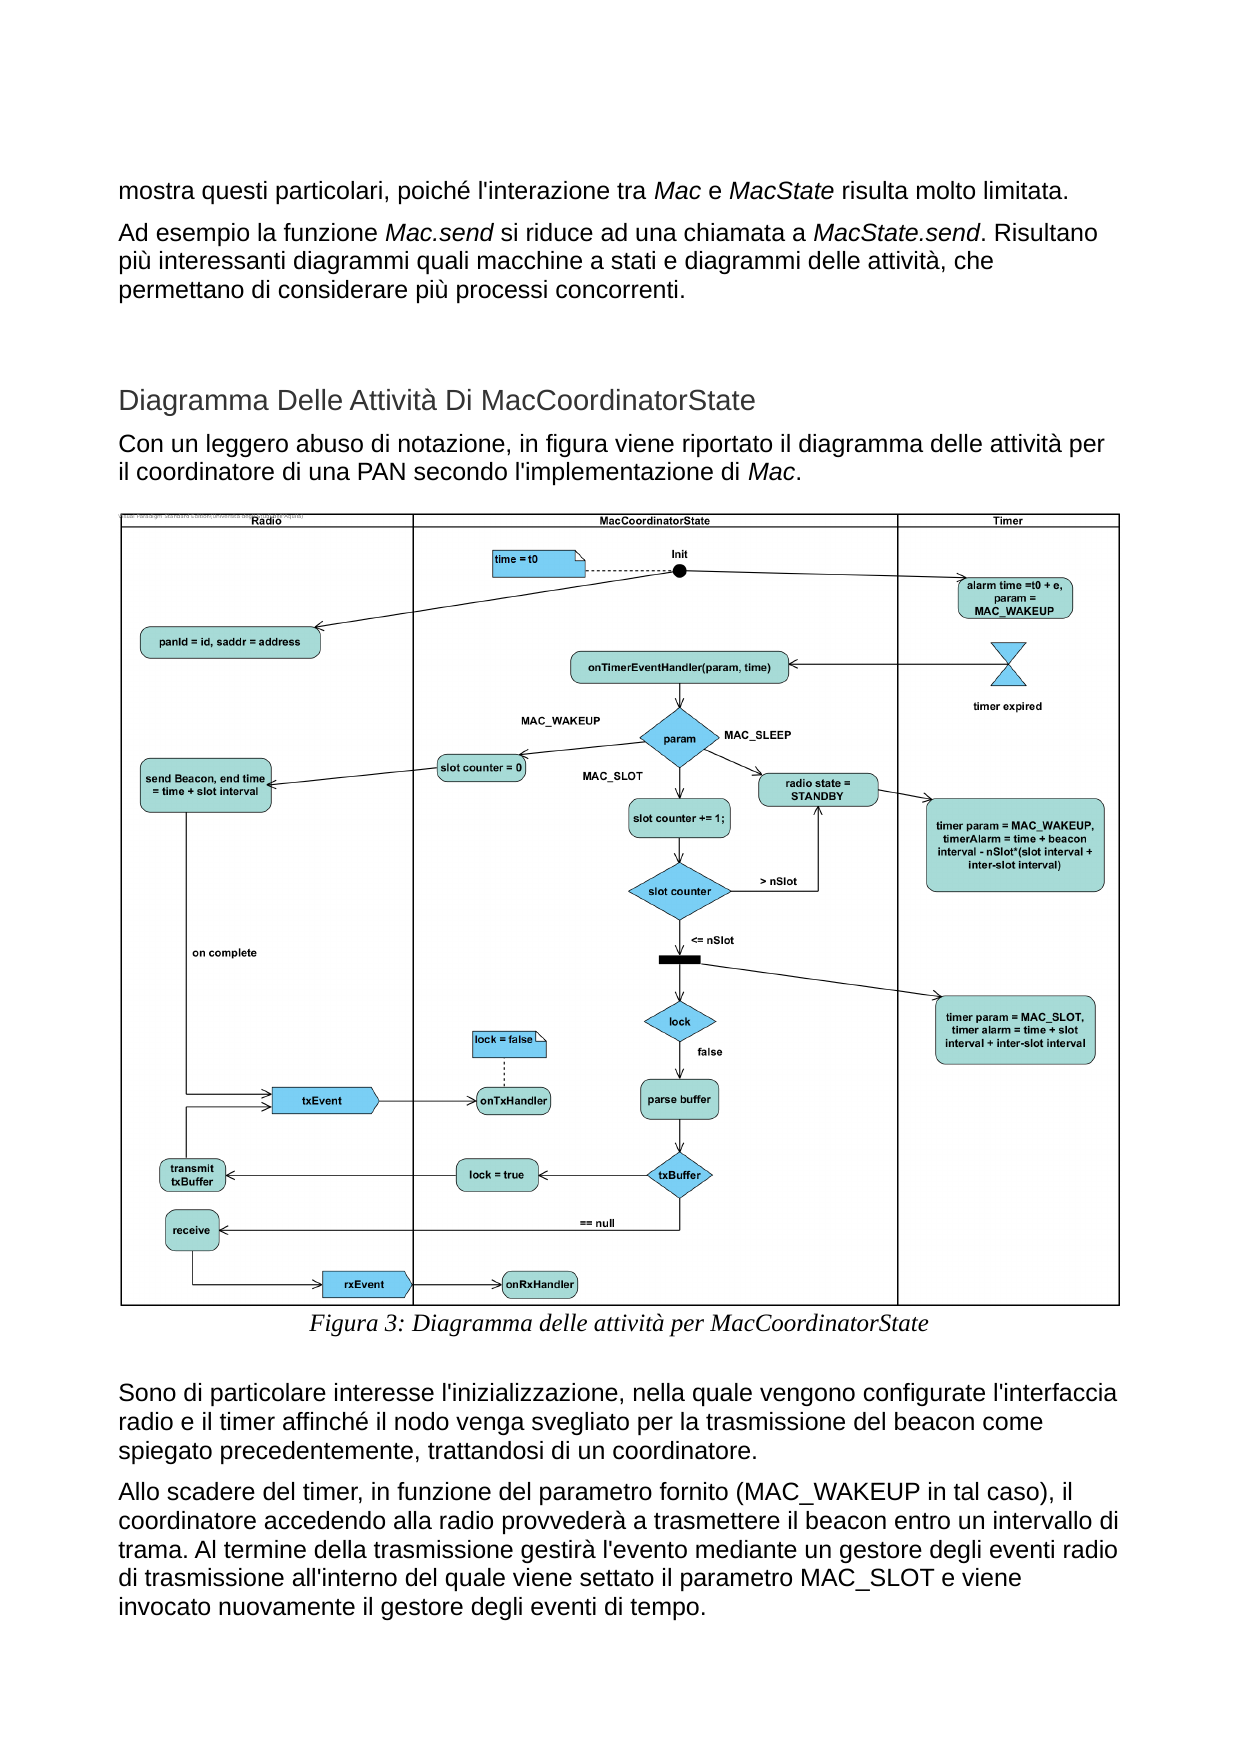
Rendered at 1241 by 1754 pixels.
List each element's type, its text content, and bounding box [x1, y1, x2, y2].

picture [118, 511, 1123, 1309]
text Con un leggero abuso di notazione, in figura viene riportato il diagramma delle attività per il coordinatore di una PAN secondo l'implementazione di Mac. [118, 429, 1122, 486]
text Sono di particolare interesse l'inizializzazione, nella quale vengono configurate l'interfaccia radio e il timer affinché il nodo venga svegliato per la trasmissione del beacon come spiegato precedentemente, trattandosi di un coordinatore. [118, 1378, 1122, 1464]
text Allo scadere del timer, in funzione del parametro fornito (MAC_WAKEUP in tal caso), il coordinatore accedendo alla radio provvederà a trasmettere il beacon entro un intervallo di trama. Al termine della trasmissione gestirà l'evento mediante un gestore degli eventi radio di trasmissione all'interno del quale viene settato il parametro MAC_SLOT e viene invocato nuovamente il gestore degli eventi di tempo. [118, 1477, 1122, 1621]
text Figura 3: Diagramma delle attività per MacCoordinatorState [118, 1309, 1122, 1337]
subtitle Diagramma delle attività di macCoordinatorState [118, 383, 1122, 416]
text mostra questi particolari, poiché l'interazione tra Mac e MacState risulta molto limitata. [118, 176, 1122, 205]
text Ad esempio la funzione Mac.send si riduce ad una chiamata a MacState.send. Risultano più interessanti diagrammi quali macchine a stati e diagrammi delle attività, che permettano di considerare più processi concorrenti. [118, 218, 1122, 304]
